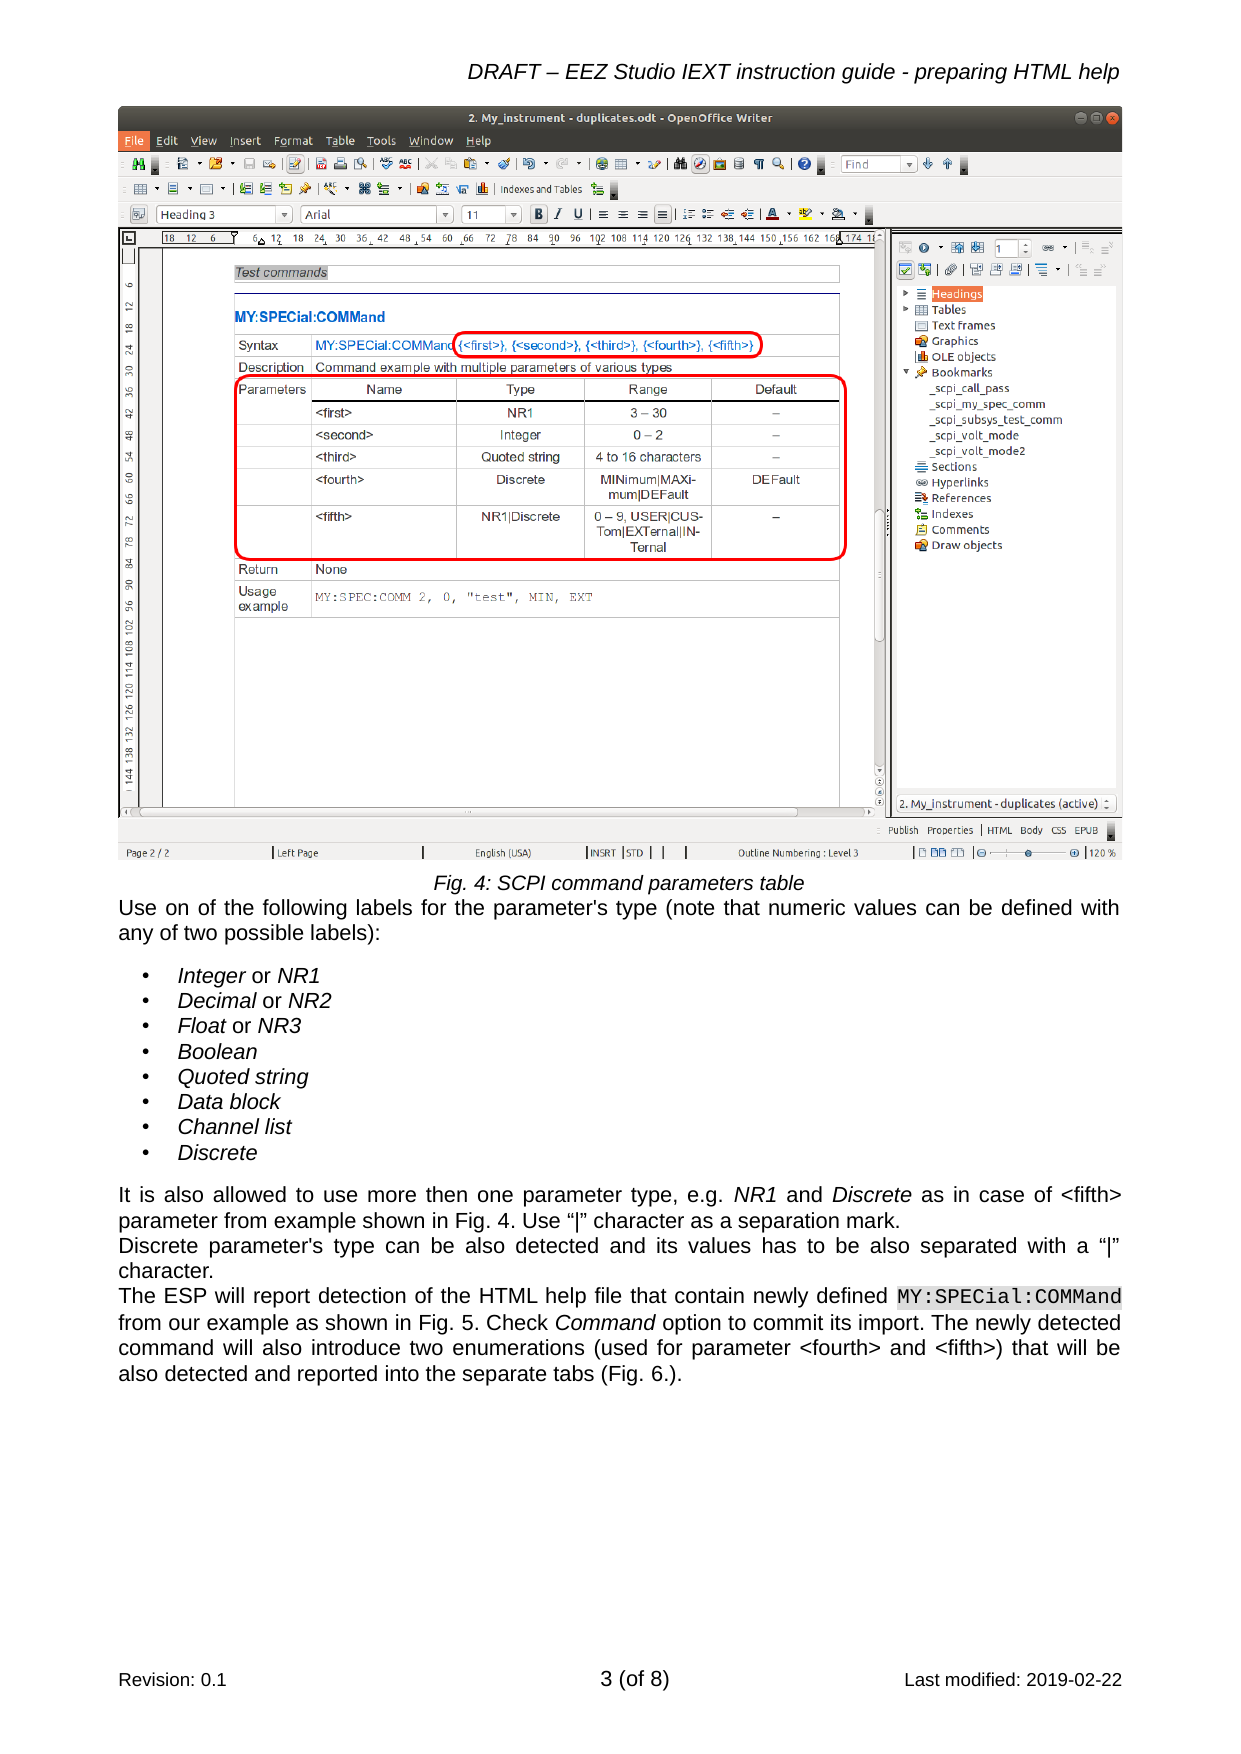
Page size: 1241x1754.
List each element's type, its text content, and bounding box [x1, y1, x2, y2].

list Channel list [142, 1114, 1110, 1139]
text The ESP will report detection of the HTML help file that contain newly defined MY:SPECial:COMMand from our example as shown in Fig. 5. Check Command option to commit its import. The newly detected command will also introduce two enumerations (used for parameter <fourth> and <fifth>) that will be also detected and reported into the separate tabs (Fig. 6.). [118, 1283, 1122, 1386]
list Integer or NR1 [142, 963, 1110, 988]
text It is also allowed to use more then one parameter type, e.g. NR1 and Discrete as in case of <fifth> parameter from example shown in Fig. 4. Use “|” character as a separation mark. [118, 1182, 1122, 1233]
list Float or NR3 [142, 1013, 1110, 1039]
text Discrete parameter's type can be also detected and its values has to be also separated with a “|” character. [118, 1233, 1122, 1283]
list Boolean [142, 1039, 1110, 1064]
picture [118, 106, 1123, 860]
list Decimal or NR2 [142, 988, 1110, 1013]
text Fig. 4: SCPI command parameters table [118, 860, 1122, 895]
list Discrete [142, 1139, 1110, 1165]
list Data block [142, 1089, 1110, 1114]
list Quoted string [142, 1064, 1110, 1089]
text Use on of the following labels for the parameter's type (note that numeric values can be defined with any of two possible labels): [118, 895, 1122, 945]
